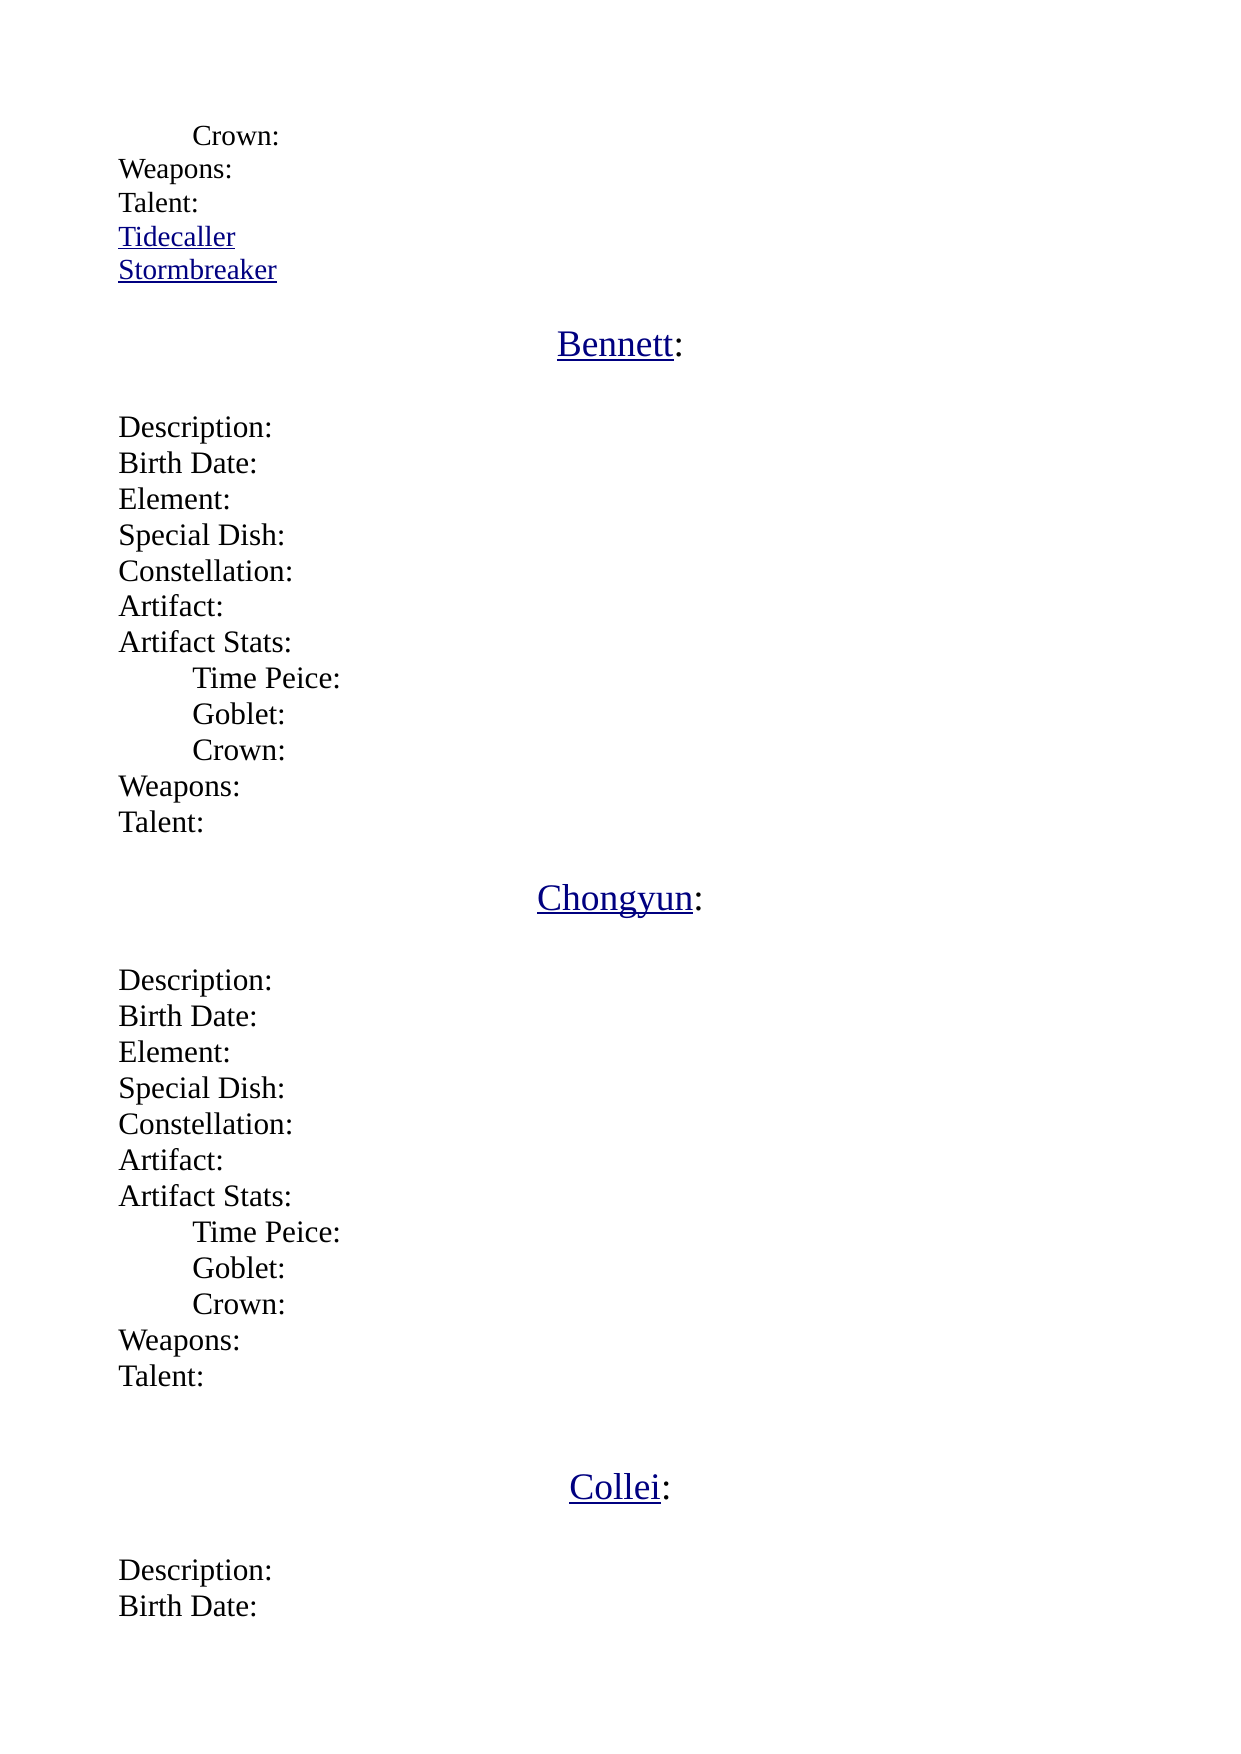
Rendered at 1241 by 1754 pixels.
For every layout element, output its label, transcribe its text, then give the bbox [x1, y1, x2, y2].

text Tidecaller [118, 219, 1122, 252]
text Special Dish: [118, 516, 1122, 552]
text Stormbreaker [118, 252, 1122, 286]
text Goblet: [118, 696, 1122, 731]
text Constellation: [118, 552, 1122, 588]
text Element: [118, 480, 1122, 516]
text Talent: [118, 1357, 1122, 1393]
text Crown: [118, 1285, 1122, 1321]
text Talent: [118, 185, 1122, 219]
text Time Peice: [118, 659, 1122, 696]
text Element: [118, 1033, 1122, 1069]
text Chongyun: [118, 875, 1122, 918]
text Artifact: [118, 1141, 1122, 1177]
text Description: [118, 1551, 1122, 1587]
text Constellation: [118, 1105, 1122, 1141]
text Talent: [118, 803, 1122, 839]
text Description: [118, 408, 1122, 444]
text Description: [118, 961, 1122, 997]
text Artifact Stats: [118, 1177, 1122, 1213]
text Weapons: [118, 767, 1122, 803]
text Birth Date: [118, 997, 1122, 1033]
text Goblet: [118, 1249, 1122, 1285]
text Bennett: [118, 322, 1122, 365]
text Artifact: [118, 588, 1122, 624]
text Crown: [118, 731, 1122, 767]
text Birth Date: [118, 1587, 1122, 1623]
text Special Dish: [118, 1069, 1122, 1105]
text Crown: [118, 118, 1122, 152]
text Artifact Stats: [118, 624, 1122, 659]
text Collei: [118, 1464, 1122, 1508]
text Weapons: [118, 1321, 1122, 1357]
text Weapons: [118, 152, 1122, 185]
text Time Peice: [118, 1213, 1122, 1249]
text Birth Date: [118, 444, 1122, 480]
